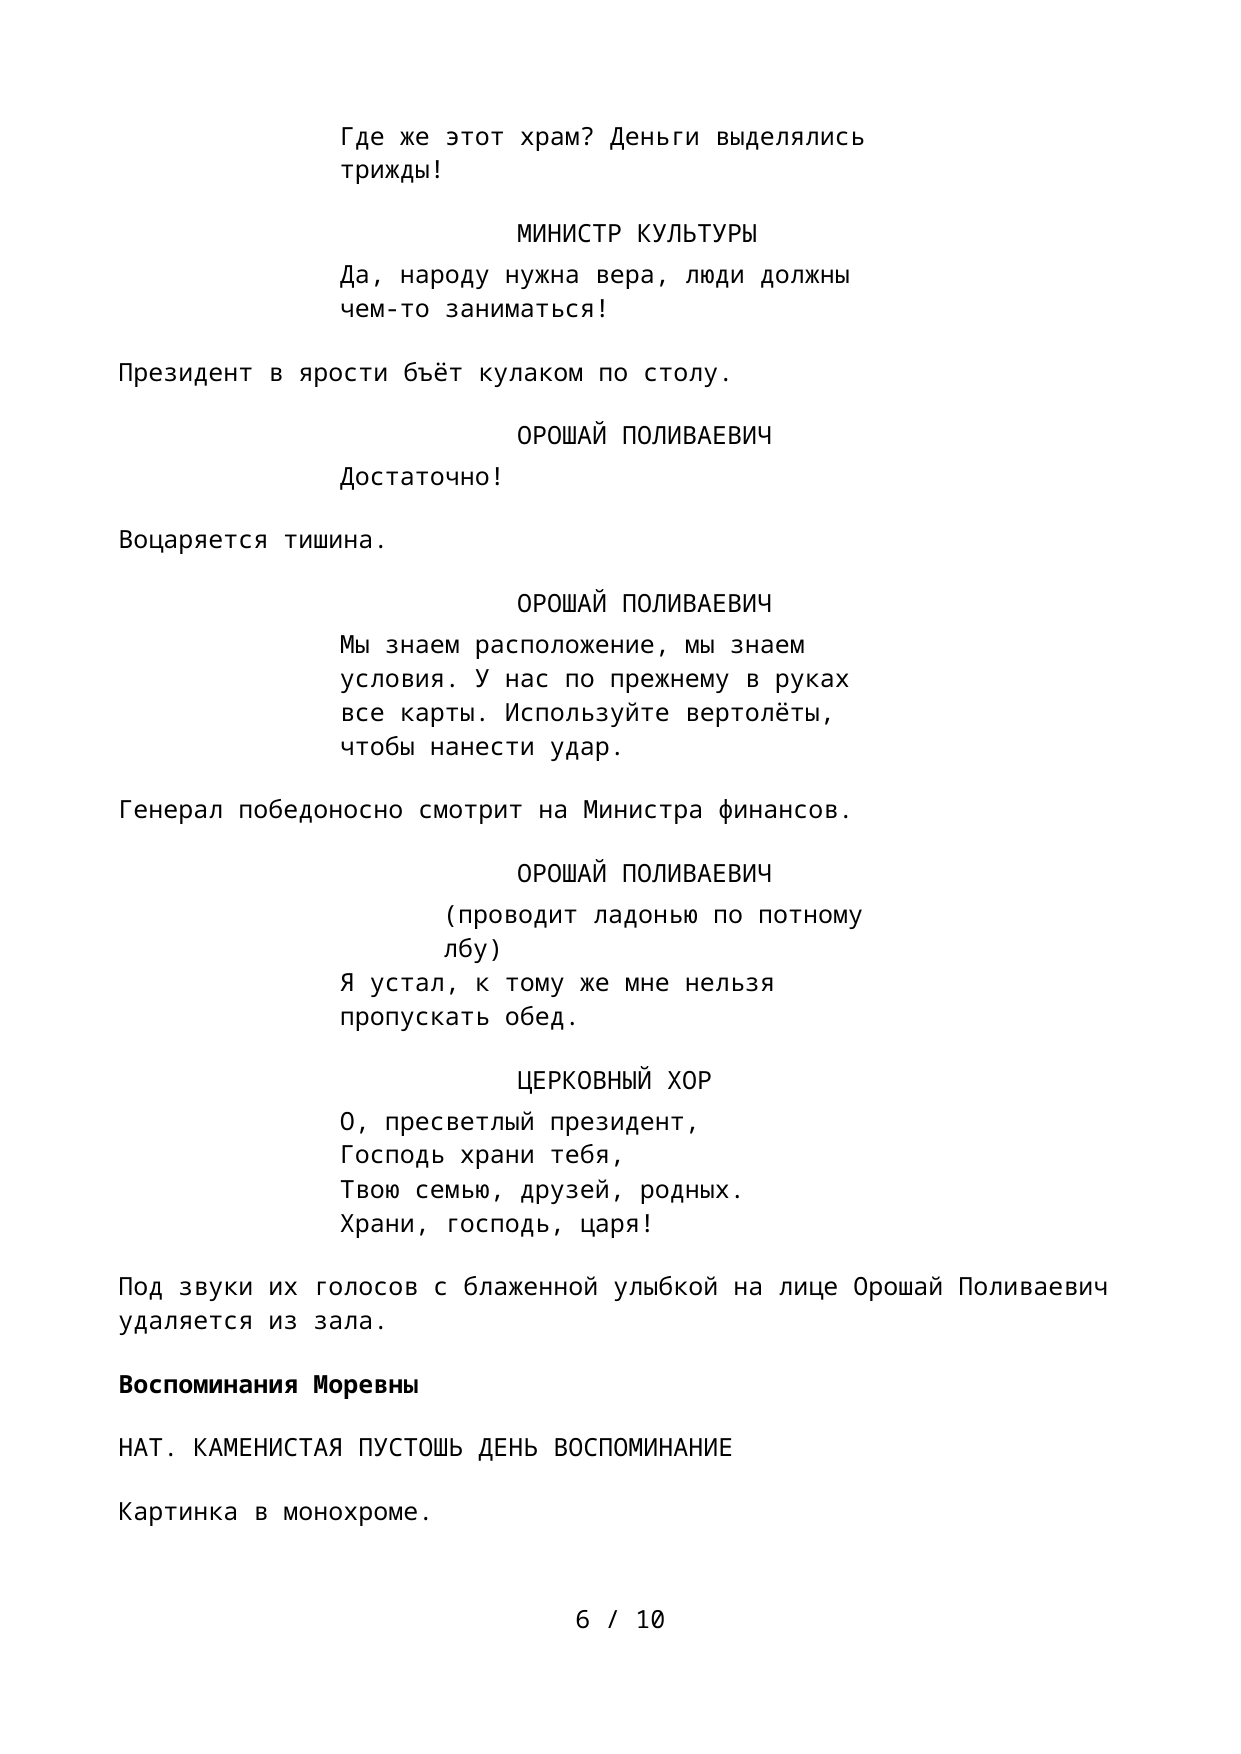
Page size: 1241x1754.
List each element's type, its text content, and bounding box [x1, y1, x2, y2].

text Воспоминания Моревны [118, 1366, 1122, 1401]
text Мы знаем расположение, мы знаем условия. У нас по прежнему в руках все карты. Используйте вертолёты, чтобы нанести удар. [339, 626, 901, 763]
text ОРОШАЙ ПОЛИВАЕВИЧ [517, 856, 1122, 890]
text ОРОШАЙ ПОЛИВАЕВИЧ [517, 586, 1122, 620]
text Я устал, к тому же мне нельзя пропускать обед. [339, 965, 901, 1033]
text МИНИСТР КУЛЬТУРЫ [517, 216, 1122, 250]
text Где же этот храм? Деньги выделялись трижды! [339, 118, 901, 186]
text Храни, господь, царя! [339, 1205, 901, 1239]
text Воцаряется тишина. [118, 522, 1122, 556]
text Достаточно! [339, 458, 901, 493]
text ОРОШАЙ ПОЛИВАЕВИЧ [517, 418, 1122, 452]
text Картинка в монохроме. [118, 1493, 1122, 1528]
text Президент в ярости бъёт кулаком по столу. [118, 354, 1122, 388]
text ЦЕРКОВНЫЙ ХОР [517, 1062, 1122, 1096]
text Да, народу нужна вера, люди должны чем-то заниматься! [339, 257, 901, 325]
text Господь храни тебя, [339, 1137, 901, 1171]
text О, пресветлый президент, [339, 1103, 901, 1137]
text Под звуки их голосов с блаженной улыбкой на лице Орошай Поливаевич удаляется из зала. [118, 1269, 1122, 1337]
text (проводит ладонью по потному лбу) [443, 897, 901, 965]
text Твою семью, друзей, родных. [339, 1171, 901, 1205]
text НАТ. КАМЕНИСТАЯ ПУСТОШЬ ДЕНЬ ВОСПОМИНАНИЕ [118, 1430, 1122, 1464]
text Генерал победоносно смотрит на Министра финансов. [118, 792, 1122, 826]
